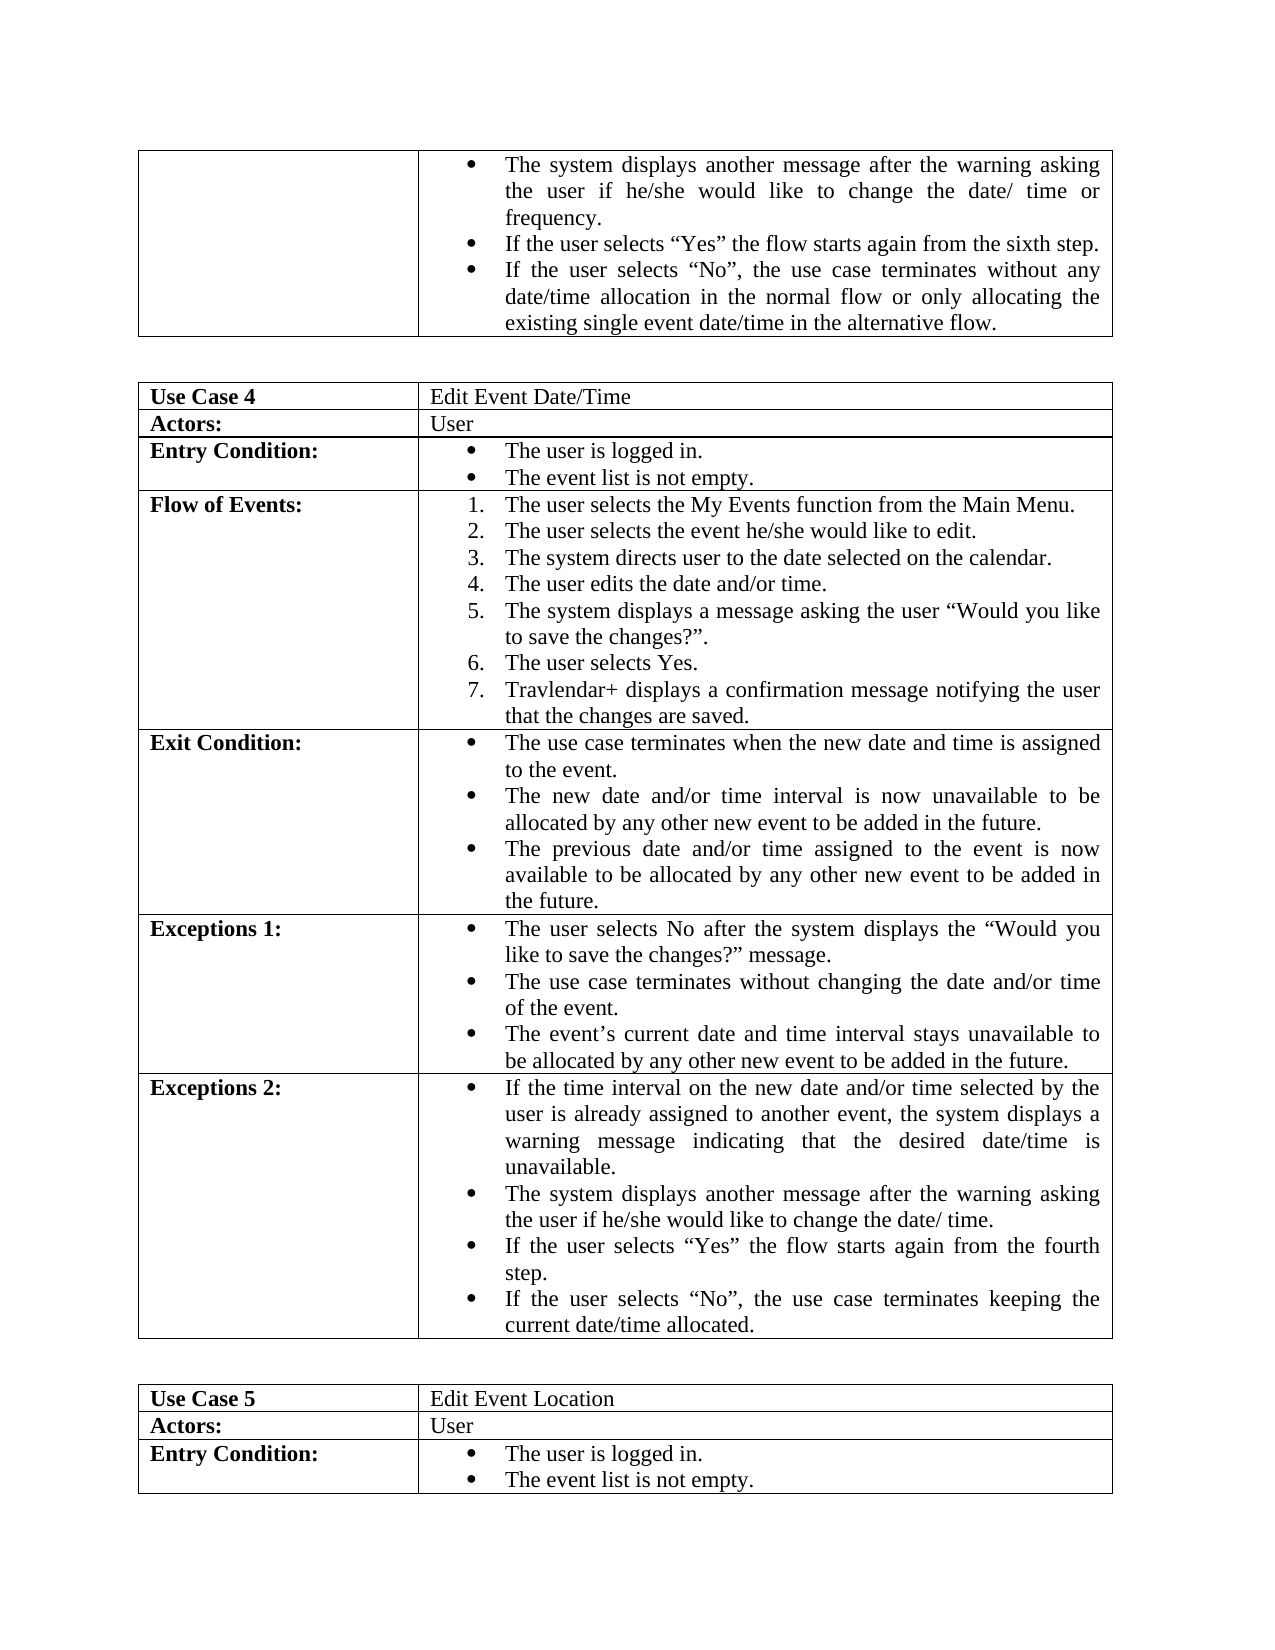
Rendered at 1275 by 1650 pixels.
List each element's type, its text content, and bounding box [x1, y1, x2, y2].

table_cell Entry Condition: [139, 438, 418, 490]
table_cell If the time interval on the new date and/or time selected by the user is already assigned to another event, the system displays a warning message indicating that the desired date/time is unavailable. The system displays another message after the warning asking the user if he/she would like to change the date/ time. If the user selects “Yes” the flow starts again from the fourth step. If the user selects “No”, the use case terminates keeping the current date/time allocated. [419, 1074, 1112, 1338]
table_cell The user selects No after the system displays the “Would you like to save the changes?” message. The use case terminates without changing the date and/or time of the event. The event’s current date and time interval stays unavailable to be allocated by any other new event to be added in the future. [419, 915, 1112, 1073]
table_header Edit Event Location [419, 1385, 1112, 1411]
table_cell The use case terminates when the new date and time is assigned to the event. The new date and/or time interval is now unavailable to be allocated by any other new event to be added in the future. The previous date and/or time assigned to the event is now available to be allocated by any other new event to be added in the future. [419, 730, 1112, 914]
table_cell User [419, 1412, 1112, 1439]
table_cell User [419, 410, 1112, 436]
table_cell [139, 151, 418, 336]
table_cell Actors: [139, 410, 418, 436]
table_cell Entry Condition: [139, 1440, 418, 1492]
table_cell Actors: [139, 1412, 418, 1439]
table_header Edit Event Date/Time [419, 383, 1112, 409]
table_cell The user is logged in. The event list is not empty. [419, 438, 1112, 490]
table_header Use Case 4 [139, 383, 418, 409]
table_cell Exit Condition: [139, 730, 418, 914]
table_cell Exceptions 1: [139, 915, 418, 1073]
table_cell The user is logged in. The event list is not empty. [419, 1440, 1112, 1492]
table_cell The system displays a warning message indicating the event cannot be repeated since one or more date/time that needs to be allocated based on the frequency are unavailable. The system displays another message after the warning asking the user if he/she would like to change the date/ time or frequency. If the user selects “Yes” the flow starts again from the sixth step. If the user selects “No”, the use case terminates without any date/time allocation in the normal flow or only allocating the existing single event date/time in the alternative flow. [419, 151, 1112, 336]
table_cell Exceptions 2: [139, 1074, 418, 1338]
table_cell Flow of Events: [139, 491, 418, 728]
table_header Use Case 5 [139, 1385, 418, 1411]
table_cell The user selects the My Events function from the Main Menu. The user selects the event he/she would like to edit. The system directs user to the date selected on the calendar. The user edits the date and/or time. The system displays a message asking the user “Would you like to save the changes?”. The user selects Yes. Travlendar+ displays a confirmation message notifying the user that the changes are saved. [419, 491, 1112, 728]
